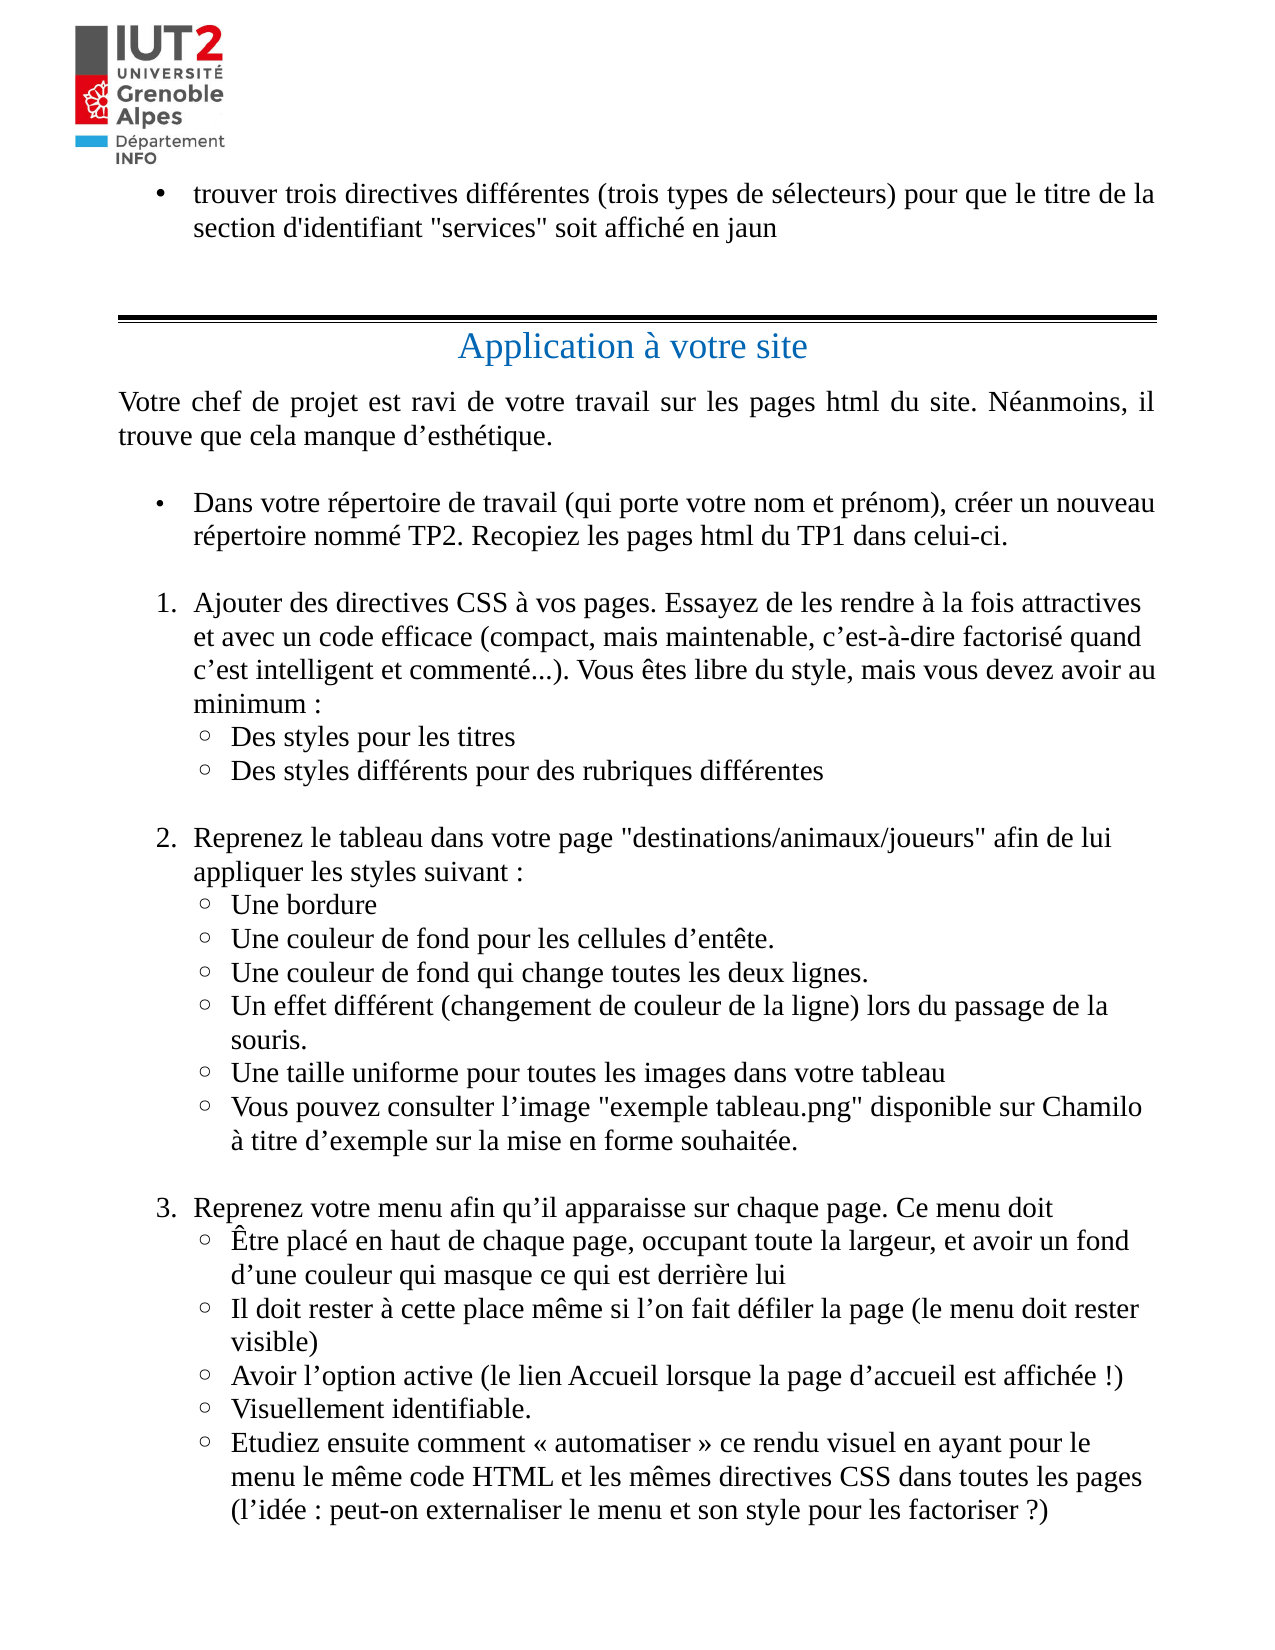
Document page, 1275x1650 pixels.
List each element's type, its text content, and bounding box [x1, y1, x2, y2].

list Visuellement identifiable. [193, 1392, 1157, 1425]
list Des styles différents pour des rubriques différentes [193, 753, 1157, 787]
list Une taille uniforme pour toutes les images dans votre tableau [193, 1056, 1157, 1089]
list Avoir l’option active (le lien Accueil lorsque la page d’accueil est affichée !) [193, 1358, 1157, 1392]
text Votre chef de projet est ravi de votre travail sur les pages html du site. Néanmoins, il trouve que cela manque d’esthétique. [118, 384, 1157, 451]
list Reprenez votre menu afin qu’il apparaisse sur chaque page. Ce menu doit [156, 1190, 1157, 1223]
list Une couleur de fond pour les cellules d’entête. [193, 921, 1157, 955]
text Application à votre site [118, 323, 1157, 366]
list Etudiez ensuite comment « automatiser » ce rendu visuel en ayant pour le menu le même code HTML et les mêmes directives CSS dans toutes les pages (l’idée : peut-on externaliser le menu et son style pour les factoriser ?) [193, 1425, 1157, 1526]
list Il doit rester à cette place même si l’on fait défiler la page (le menu doit rester visible) [193, 1291, 1157, 1358]
list Une bordure [193, 887, 1157, 921]
list Un effet différent (changement de couleur de la ligne) lors du passage de la souris. [193, 988, 1157, 1056]
list Ajouter des directives CSS à vos pages. Essayez de les rendre à la fois attractives et avec un code efficace (compact, mais maintenable, c’est-à-dire factorisé quand c’est intelligent et commenté...). Vous êtes libre du style, mais vous devez avoir au minimum : [156, 585, 1157, 719]
list trouver trois directives différentes (trois types de sélecteurs) pour que le titre de la section d'identifiant "services" soit affiché en jaun [156, 176, 1157, 243]
list Des styles pour les titres [193, 719, 1157, 753]
list Être placé en haut de chaque page, occupant toute la largeur, et avoir un fond d’une couleur qui masque ce qui est derrière lui [193, 1223, 1157, 1291]
list Vous pouvez consulter l’image "exemple tableau.png" disponible sur Chamilo à titre d’exemple sur la mise en forme souhaitée. [193, 1089, 1157, 1156]
list Reprenez le tableau dans votre page "destinations/animaux/joueurs" afin de lui appliquer les styles suivant : [156, 820, 1157, 887]
list Une couleur de fond qui change toutes les deux lignes. [193, 955, 1157, 988]
list Dans votre répertoire de travail (qui porte votre nom et prénom), créer un nouveau répertoire nommé TP2. Recopiez les pages html du TP1 dans celui-ci. [156, 485, 1157, 552]
picture [74, 24, 225, 166]
